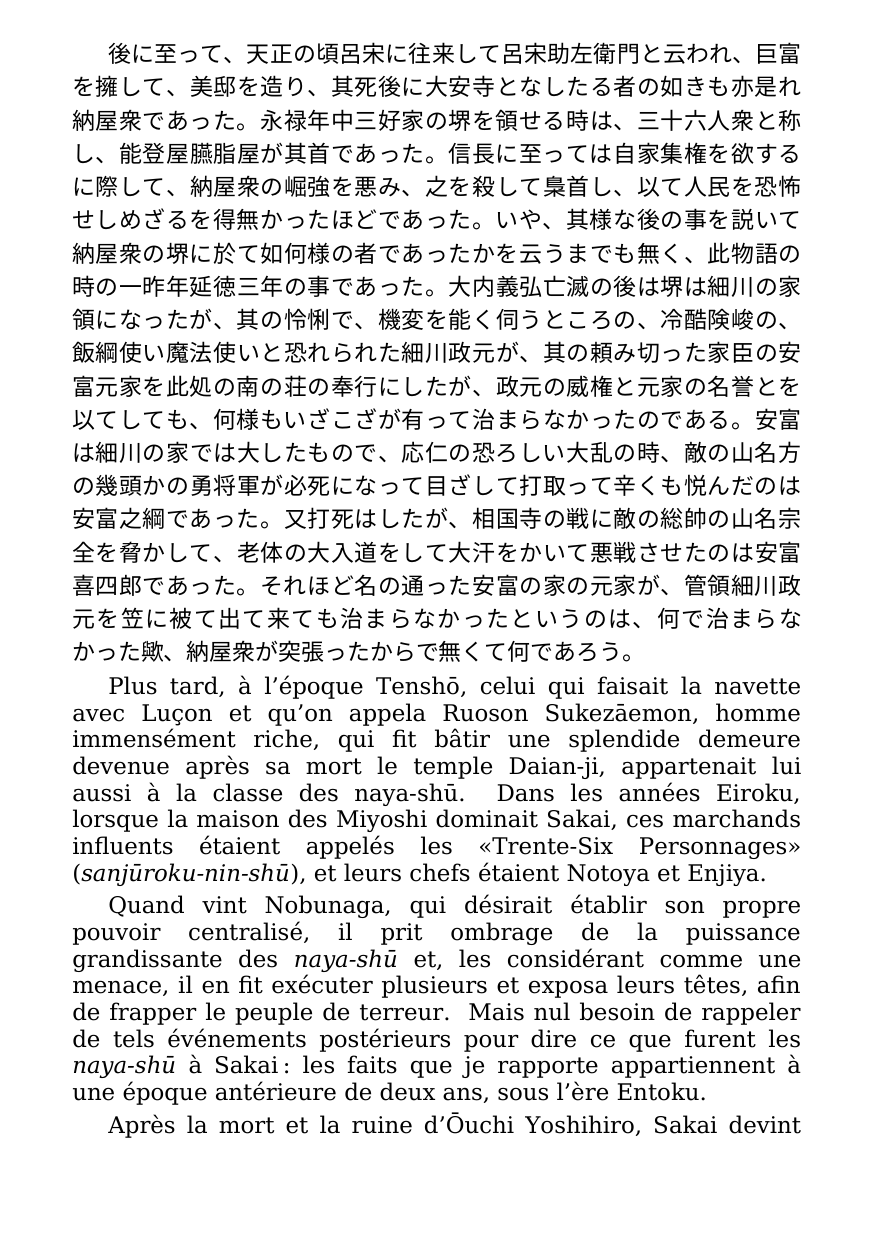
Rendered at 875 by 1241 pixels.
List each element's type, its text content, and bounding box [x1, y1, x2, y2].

text Quand vint Nobunaga, qui désirait établir son propre pouvoir centralisé, il prit ombrage de la puissance grandissante des naya-shū et, les considérant comme une menace, il en fit exécuter plusieurs et exposa leurs têtes, afin de frapper le peuple de terreur. Mais nul besoin de rappeler de tels événements postérieurs pour dire ce que furent les naya-shū à Sakai : les faits que je rapporte appartiennent à une époque antérieure de deux ans, sous l’ère Entoku. [72, 893, 802, 1106]
text Après la mort et la ruine d’Ōuchi Yoshihiro, Sakai devint [72, 1112, 802, 1138]
text 後に至って、天正の頃呂宋に往来して呂宋助左衛門と云われ、巨富を擁して、美邸を造り、其死後に大安寺となしたる者の如きも亦是れ納屋衆であった。永禄年中三好家の堺を領せる時は、三十六人衆と称し、能登屋臙脂屋が其首であった。信長に至っては自家集権を欲するに際して、納屋衆の崛強を悪み、之を殺して梟首し、以て人民を恐怖せしめざるを得無かったほどであった。いや、其様な後の事を説いて納屋衆の堺に於て如何様の者であったかを云うまでも無く、此物語の時の一昨年延徳三年の事であった。大内義弘亡滅の後は堺は細川の家領になったが、其の怜悧で、機変を能く伺うところの、冷酷険峻の、飯綱使い魔法使いと恐れられた細川政元が、其の頼み切った家臣の安富元家を此処の南の荘の奉行にしたが、政元の威権と元家の名誉とを以てしても、何様もいざこざが有って治まらなかったのである。安富は細川の家では大したもので、応仁の恐ろしい大乱の時、敵の山名方の幾頭かの勇将軍が必死になって目ざして打取って辛くも悦んだのは安富之綱であった。又打死はしたが、相国寺の戦に敵の総帥の山名宗全を脅かして、老体の大入道をして大汗をかいて悪戦させたのは安富喜四郎であった。それほど名の通った安富の家の元家が、管領細川政元を笠に被て出て来ても治まらなかったというのは、何で治まらなかった歟、納屋衆が突張ったからで無くて何であろう。 [72, 36, 802, 667]
text Plus tard, à l’époque Tenshō, celui qui faisait la navette avec Luçon et qu’on appela Ruoson Sukezāemon, homme immensément riche, qui fit bâtir une splendide demeure devenue après sa mort le temple Daian-ji, appartenait lui aussi à la classe des naya-shū. Dans les années Eiroku, lorsque la maison des Miyoshi dominait Sakai, ces marchands influents étaient appelés les «Trente-Six Personnages» (sanjūroku-nin-shū), et leurs chefs étaient Notoya et Enjiya. [72, 673, 802, 887]
